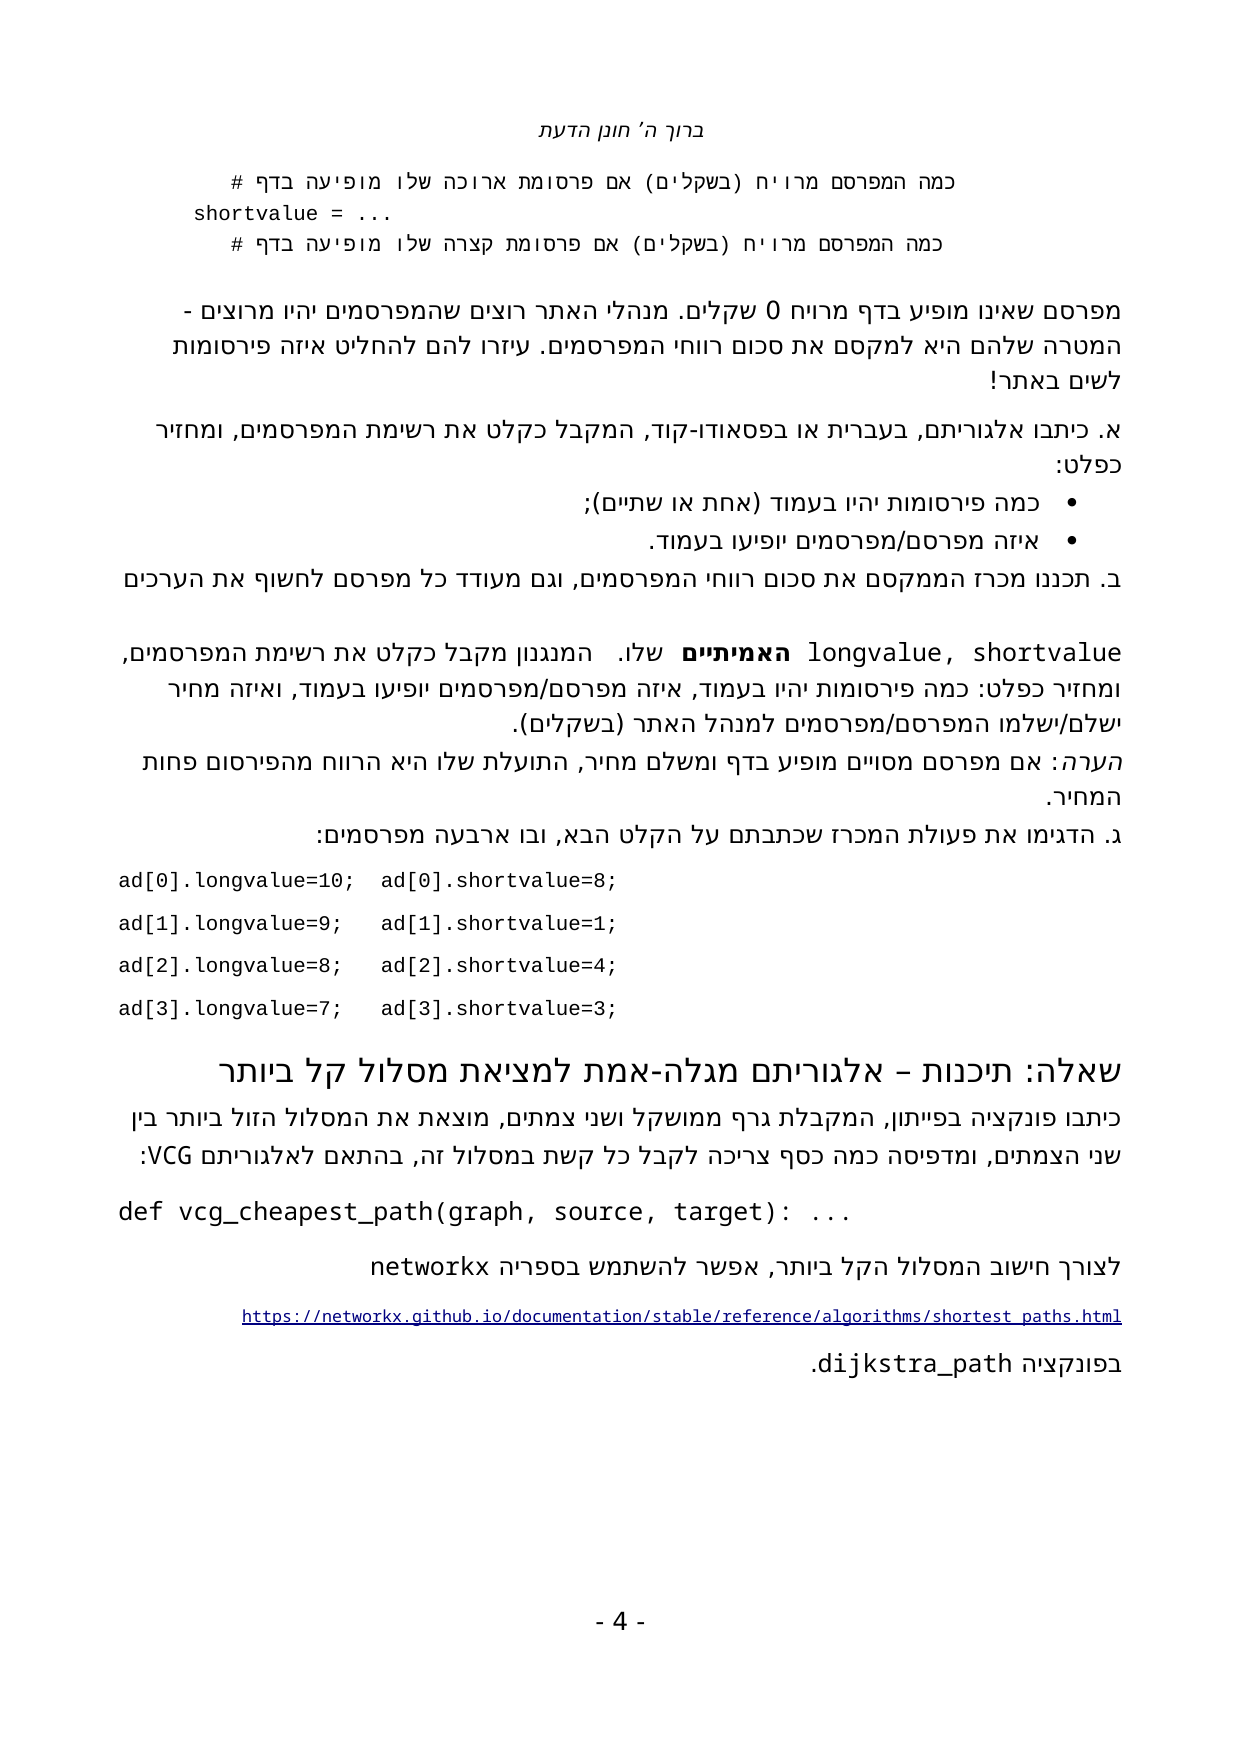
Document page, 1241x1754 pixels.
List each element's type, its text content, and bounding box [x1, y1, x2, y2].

text מפרסם שאינו מופיע בדף מרויח 0 שקלים. מנהלי האתר רוצים שהמפרסמים יהיו מרוצים - המטרה שלהם היא למקסם את סכום רווחי המפרסמים. עיזרו להם להחליט איזה פירסומות לשים באתר! [118, 296, 1122, 395]
text https://networkx.github.io/documentation/stable/reference/algorithms/shortest_paths.html [118, 1304, 1122, 1327]
text ad[2].longvalue=8; ad[2].shortvalue=4; [118, 955, 1122, 979]
text ad[0].longvalue=10; ad[0].shortvalue=8; [118, 869, 1122, 893]
subtitle שאלה: תיכנות – אלגוריתם מגלה-אמת למציאת מסלול קל ביותר [118, 1052, 1122, 1091]
text shortvalue = ... [118, 203, 1122, 227]
text # כמה המפרסם מרויח (בשקלים) אם פרסומת קצרה שלו מופיעה בדף [118, 234, 1122, 258]
text כיתבו פונקציה בפייתון, המקבלת גרף ממושקל ושני צמתים, מוצאת את המסלול הזול ביותר בין שני הצמתים, ומדפיסה כמה כסף צריכה לקבל כל קשת במסלול זה, בהתאם לאלגוריתם VCG: [118, 1103, 1122, 1172]
text ב. תכננו מכרז הממקסם את סכום רווחי המפרסמים, וגם מעודד כל מפרסם לחשוף את הערכים longvalue, shortvalue האמיתיים שלו. המנגנון מקבל כקלט את רשימת המפרסמים, ומחזיר כפלט: כמה פירסומות יהיו בעמוד, איזה מפרסם/מפרסמים יופיעו בעמוד, ואיזה מחיר ישלם/ישלמו המפרסם/מפרסמים למנהל האתר (בשקלים). [118, 564, 1122, 739]
text ad[3].longvalue=7; ad[3].shortvalue=3; [118, 998, 1122, 1022]
text א. כיתבו אלגוריתם, בעברית או בפסאודו-קוד, המקבל כקלט את רשימת המפרסמים, ומחזיר כפלט: [118, 416, 1122, 480]
text לצורך חישוב המסלול הקל ביותר, אפשר להשתמש בספריה networkx [118, 1249, 1122, 1283]
text # כמה המפרסם מרויח (בשקלים) אם פרסומת ארוכה שלו מופיעה בדף [118, 172, 1122, 196]
text בפונקציה dijkstra_path. [118, 1346, 1122, 1380]
list איזה מפרסם/מפרסמים יופיעו בעמוד. [118, 526, 1078, 555]
text ad[1].longvalue=9; ad[1].shortvalue=1; [118, 912, 1122, 936]
text def vcg_cheapest_path(graph, source, target): ... [118, 1193, 1122, 1227]
text הערה: אם מפרסם מסויים מופיע בדף ומשלם מחיר, התועלת שלו היא הרווח מהפירסום פחות המחיר. [118, 747, 1122, 811]
text ג. הדגימו את פעולת המכרז שכתבתם על הקלט הבא, ובו ארבעה מפרסמים: [118, 820, 1122, 849]
list כמה פירסומות יהיו בעמוד (אחת או שתיים); [118, 488, 1078, 517]
